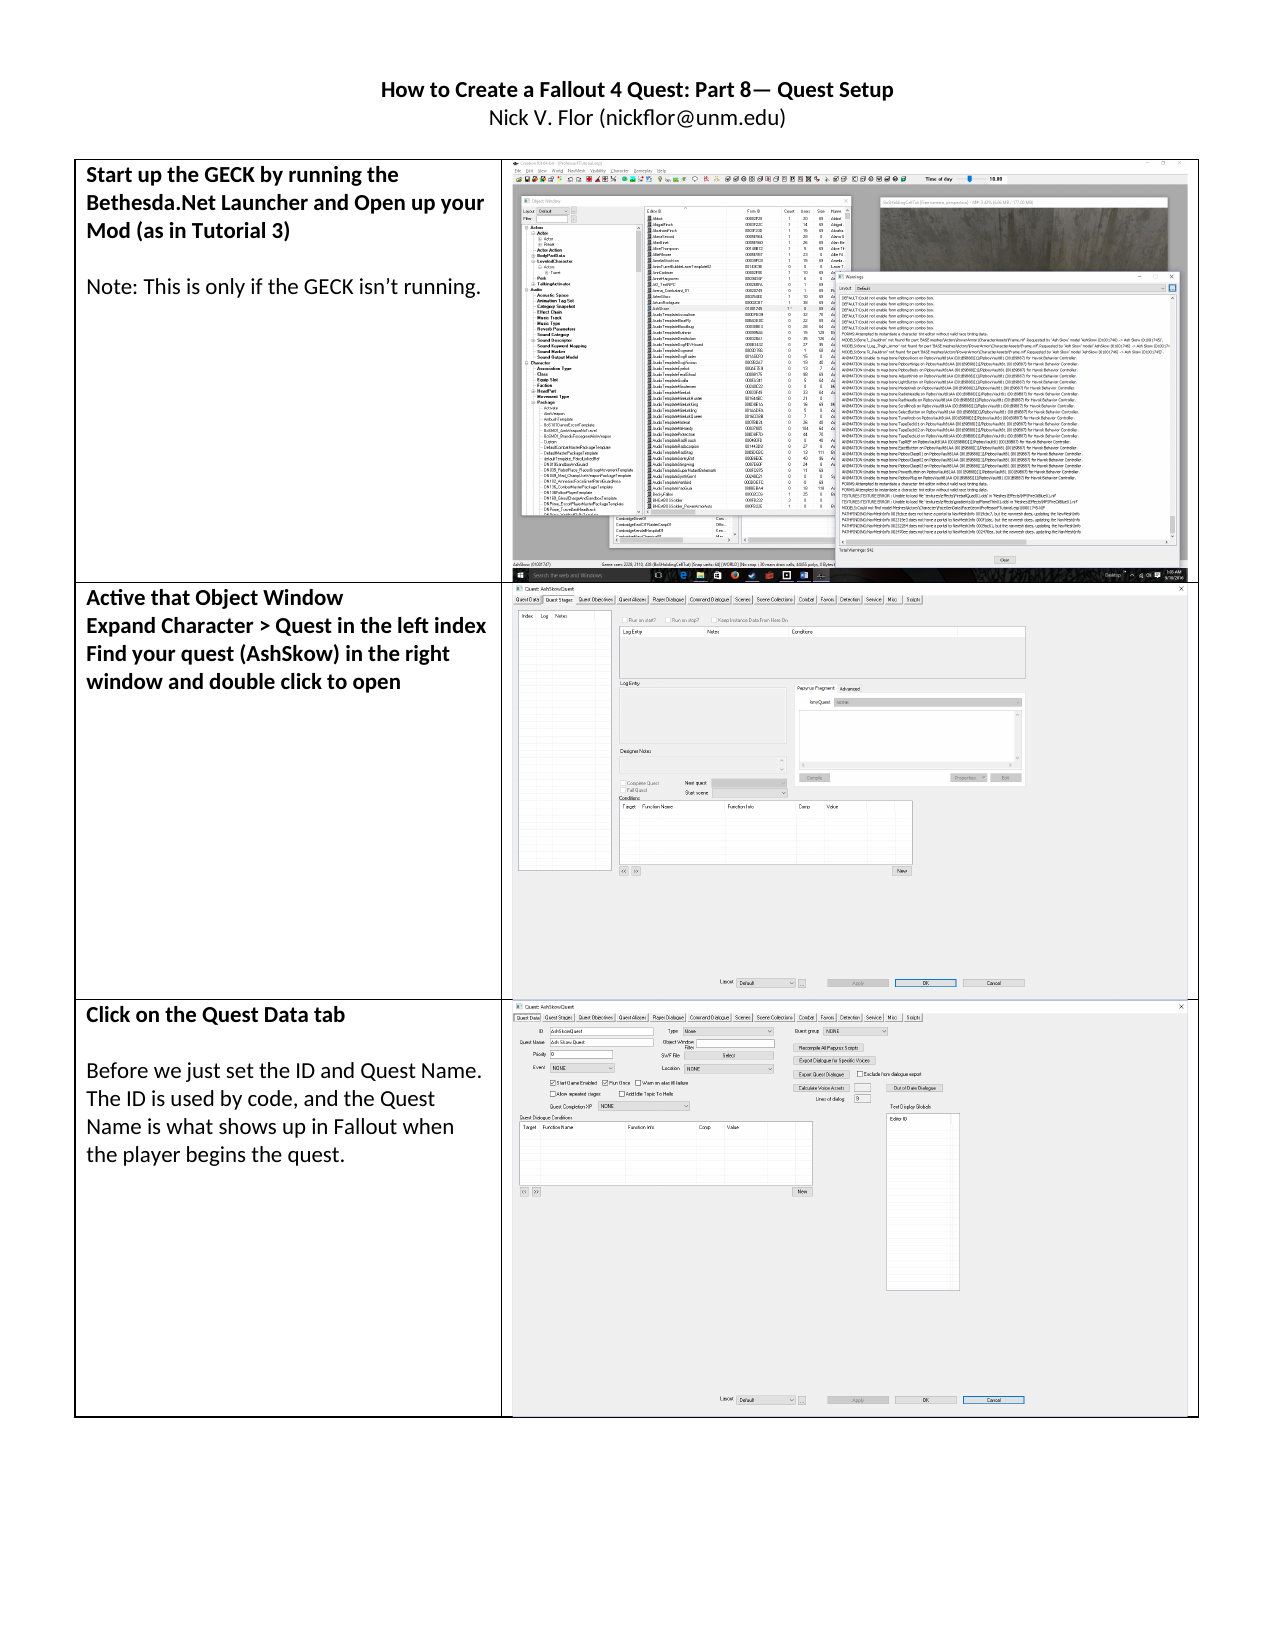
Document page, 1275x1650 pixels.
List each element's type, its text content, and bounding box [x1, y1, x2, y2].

table_cell Active that Object Window Expand Character > Quest in the left index Find your quest (AshSkow) in the right window and double click to open [76, 583, 501, 999]
table_cell [1188, 583, 1198, 999]
text How to Create a Fallout 4 Quest: Part 8— Quest Setup [75, 75, 1200, 103]
table_header [1188, 160, 1198, 582]
table_cell Click on the Quest Data tab Before we just set the ID and Quest Name. The ID is used by code, and the Quest Name is what shows up in Fallout when the player begins the quest. [76, 1000, 501, 1416]
table_cell [502, 1000, 512, 1416]
table_cell [502, 583, 512, 999]
table_cell [1188, 1000, 1198, 1416]
text Nick V. Flor (nickflor@unm.edu) [75, 103, 1200, 131]
table_header Start up the GECK by running the Bethesda.Net Launcher and Open up your Mod (as in Tutorial 3) Note: This is only if the GECK isn’t running. [76, 160, 501, 582]
table_header [502, 160, 512, 582]
